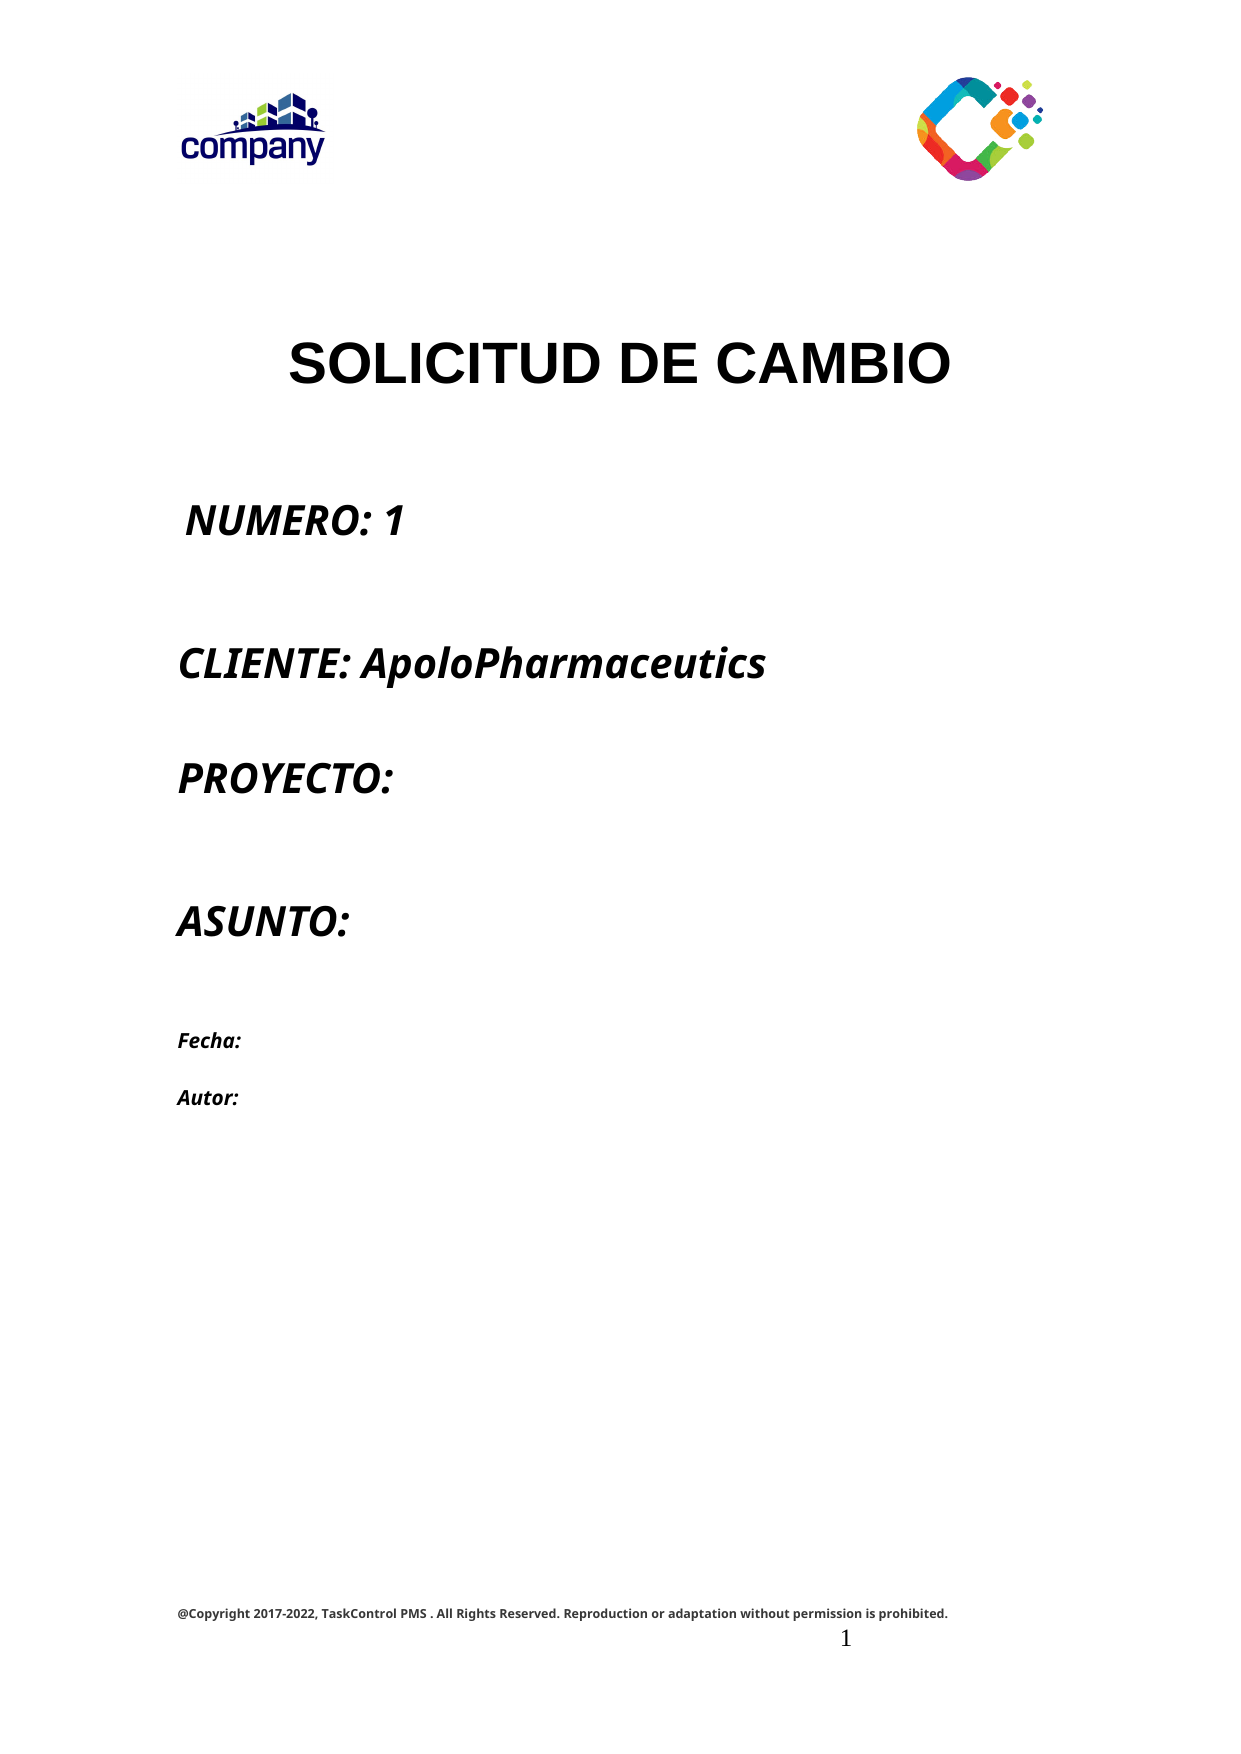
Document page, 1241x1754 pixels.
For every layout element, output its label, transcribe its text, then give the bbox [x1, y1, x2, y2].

text Autor: [177, 1054, 1063, 1111]
picture [914, 73, 1046, 184]
text SOLICITUD DE CAMBIO [177, 329, 1063, 396]
text NUMERO: 1 [177, 491, 1063, 548]
subtitle ASUNTO: [177, 892, 1063, 949]
text CLIENTE: ApoloPharmaceutics [177, 634, 1063, 720]
picture [177, 73, 334, 184]
subtitle PROYECTO: [177, 749, 1063, 863]
text Fecha: [177, 1026, 1063, 1054]
